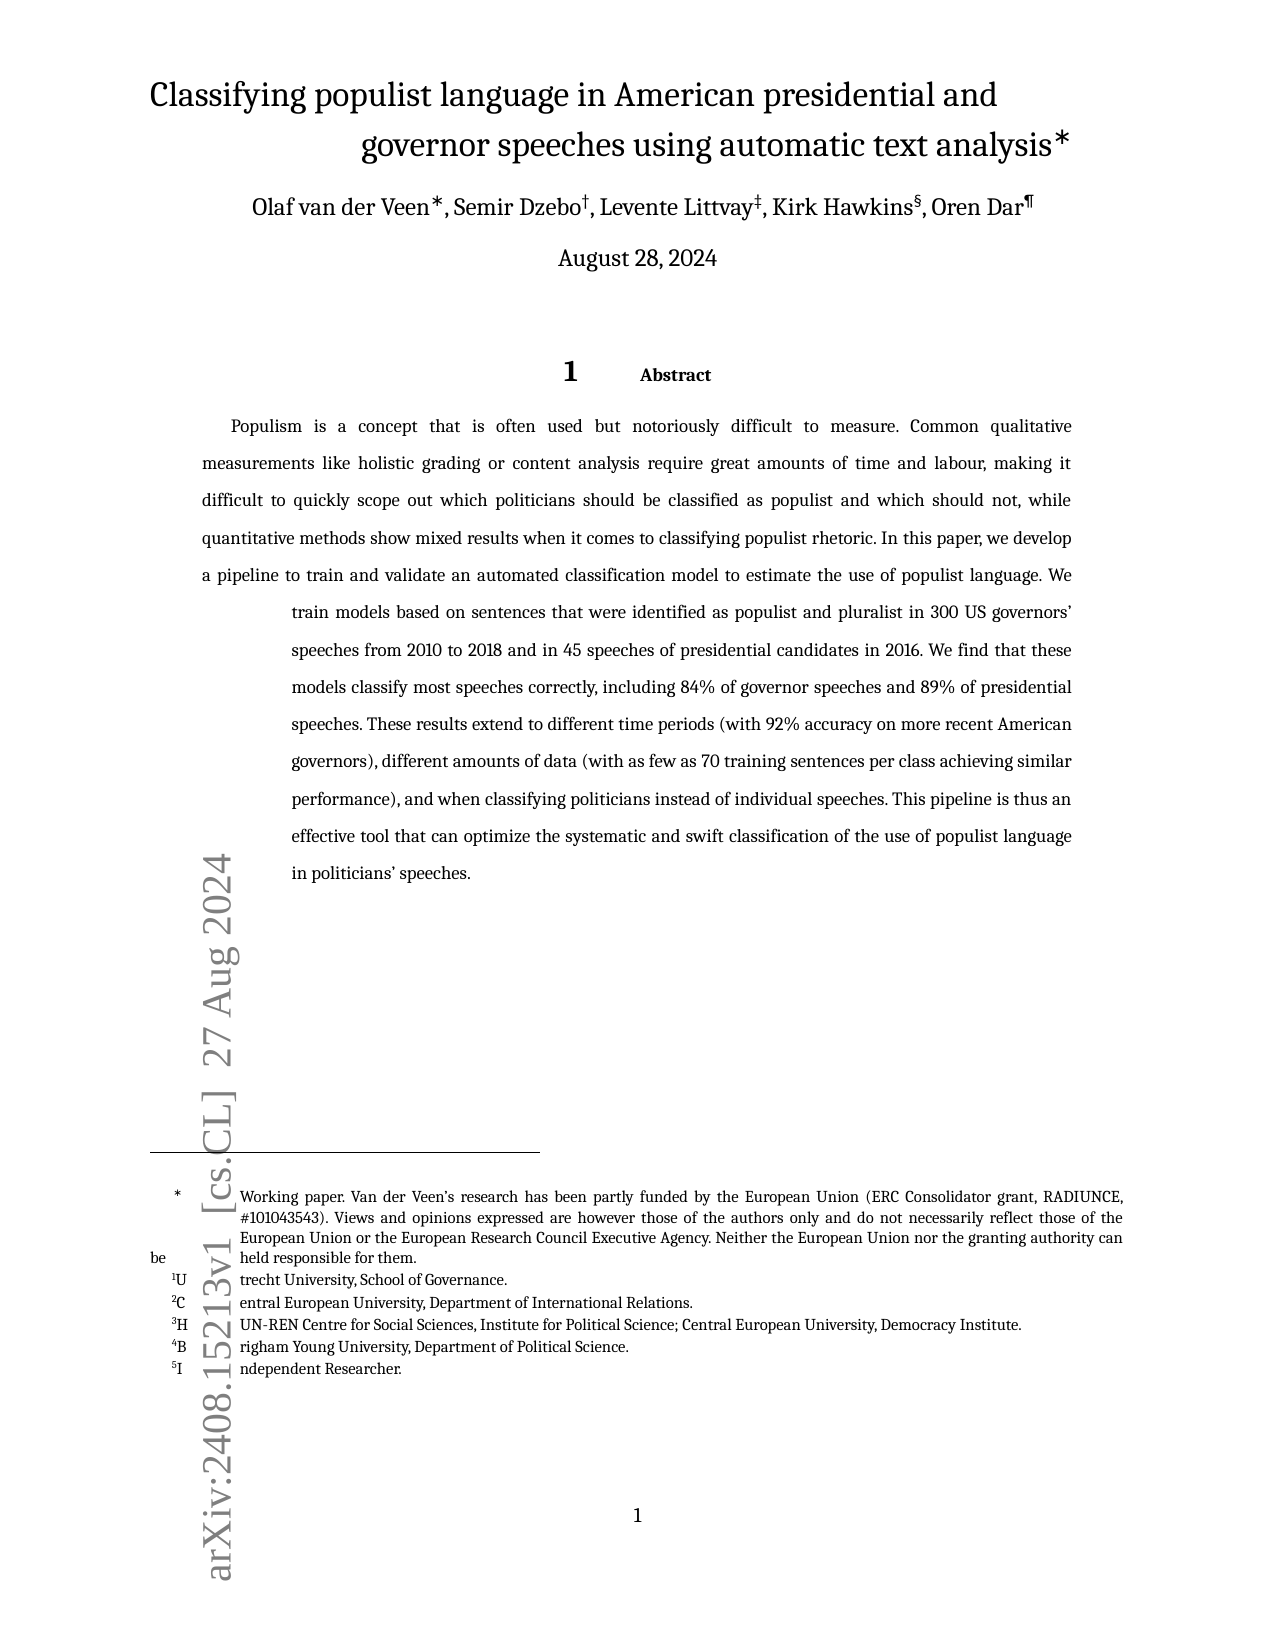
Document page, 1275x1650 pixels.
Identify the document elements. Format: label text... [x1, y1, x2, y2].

text 3HUN-REN Centre for Social Sciences, Institute for Political Science; Central European University, Democracy Institute. [172, 1315, 1125, 1334]
text Olaf van der Veen∗, Semir Dzebo†, Levente Littvay‡, Kirk Hawkins§, Oren Dar¶ [161, 191, 1125, 221]
text August 28, 2024 [161, 244, 1114, 273]
text 1Utrecht University, School of Governance. [172, 1271, 1125, 1290]
text Populism is a concept that is often used but notoriously difficult to measure. Common qualitative measurements like holistic grading or content analysis require great amounts of time and labour, making it difficult to quickly scope out which politicians should be classified as populist and which should not, while quantitative methods show mixed results when it comes to classifying populist rhetoric. In this paper, we develop a pipeline to train and validate an automated classification model to estimate the use of populist language. We train models based on sentences that were identified as populist and pluralist in 300 US governors’ speeches from 2010 to 2018 and in 45 speeches of presidential candidates in 2016. We find that these models classify most speeches correctly, including 84% of governor speeches and 89% of presidential speeches. These results extend to different time periods (with 92% accuracy on more recent American governors), different amounts of data (with as few as 70 training sentences per class achieving similar performance), and when classifying politicians instead of individual speeches. This pipeline is thus an effective tool that can optimize the systematic and swift classification of the use of populist language in politicians’ speeches. [202, 415, 1073, 884]
text 5Independent Researcher. [172, 1359, 1125, 1379]
text 2Central European University, Department of International Relations. [172, 1293, 1125, 1312]
text ∗Working paper. Van der Veen’s research has been partly funded by the European Union (ERC Consolidator grant, RADIUNCE, #101043543). Views and opinions expressed are however those of the authors only and do not necessarily reflect those of the European Union or the European Research Council Executive Agency. Neither the European Union nor the granting authority can be held responsible for them. [150, 1187, 1125, 1268]
subtitle Abstract [150, 354, 1125, 389]
text 4Brigham Young University, Department of Political Science. [172, 1337, 1125, 1357]
text Classifying populist language in American presidential and governor speeches using automatic text analysis∗ [150, 75, 1125, 165]
